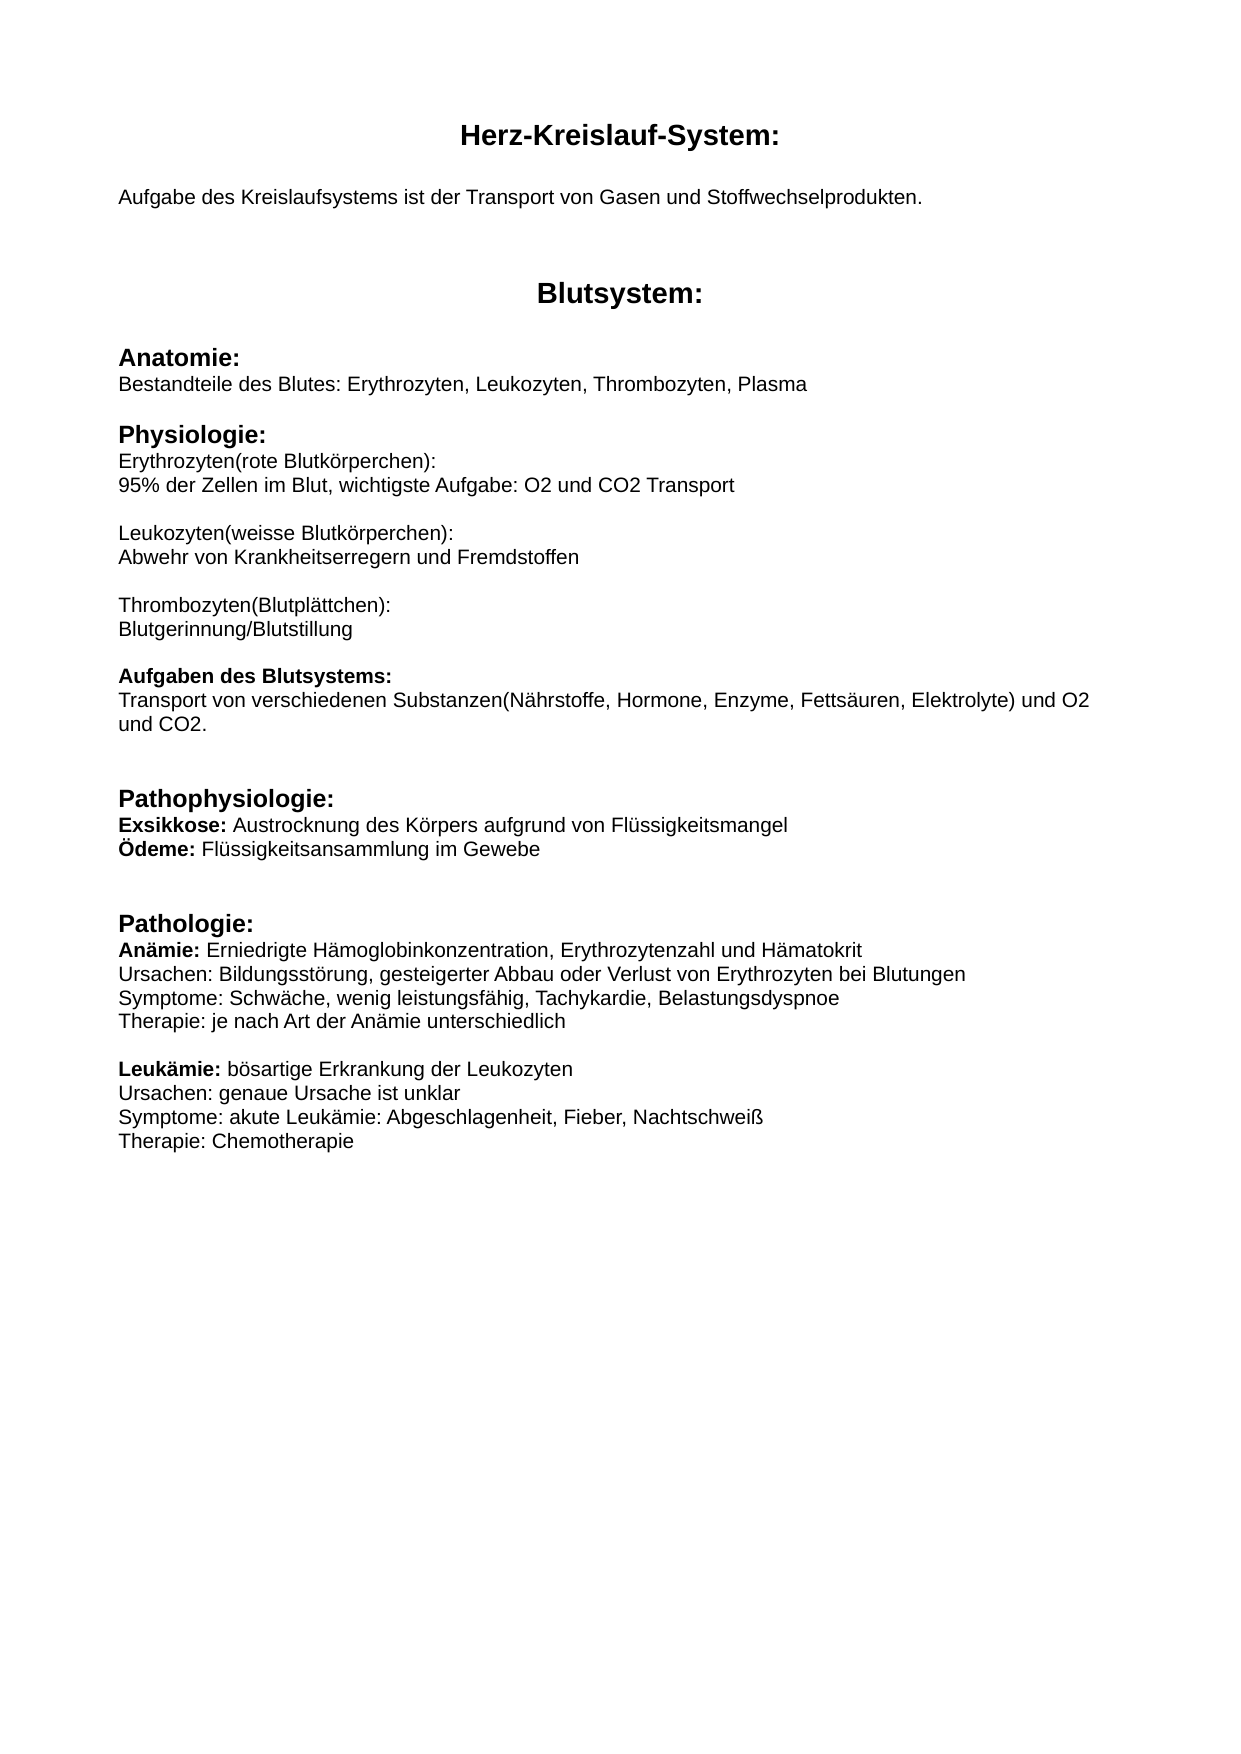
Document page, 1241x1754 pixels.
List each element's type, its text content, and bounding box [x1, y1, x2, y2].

text Therapie: Chemotherapie [118, 1129, 1122, 1153]
text 95% der Zellen im Blut, wichtigste Aufgabe: O2 und CO2 Transport [118, 473, 1122, 497]
text Herz-Kreislauf-System: [118, 118, 1122, 152]
text Ursachen: genaue Ursache ist unklar [118, 1081, 1122, 1105]
text Erythrozyten(rote Blutkörperchen): [118, 449, 1122, 473]
text Anatomie: [118, 343, 1122, 372]
text Symptome: Schwäche, wenig leistungsfähig, Tachykardie, Belastungsdyspnoe [118, 985, 1122, 1009]
text Transport von verschiedenen Substanzen(Nährstoffe, Hormone, Enzyme, Fettsäuren, Elektrolyte) und O2 und CO2. [118, 688, 1122, 736]
text Aufgaben des Blutsystems: [118, 664, 1122, 688]
text Thrombozyten(Blutplättchen): [118, 592, 1122, 616]
text Ursachen: Bildungsstörung, gesteigerter Abbau oder Verlust von Erythrozyten bei Blutungen [118, 961, 1122, 985]
text Pathophysiologie: [118, 784, 1122, 813]
text Exsikkose: Austrocknung des Körpers aufgrund von Flüssigkeitsmangel [118, 813, 1122, 837]
text Aufgabe des Kreislaufsystems ist der Transport von Gasen und Stoffwechselprodukten. [118, 185, 1122, 209]
text Bestandteile des Blutes: Erythrozyten, Leukozyten, Thrombozyten, Plasma [118, 372, 1122, 396]
text Physiologie: [118, 420, 1122, 449]
text Therapie: je nach Art der Anämie unterschiedlich [118, 1009, 1122, 1033]
text Ödeme: Flüssigkeitsansammlung im Gewebe [118, 837, 1122, 861]
text Symptome: akute Leukämie: Abgeschlagenheit, Fieber, Nachtschweiß [118, 1105, 1122, 1129]
text Blutsystem: [118, 276, 1122, 310]
text Leukozyten(weisse Blutkörperchen): [118, 521, 1122, 544]
text Abwehr von Krankheitserregern und Fremdstoffen [118, 544, 1122, 568]
text Anämie: Erniedrigte Hämoglobinkonzentration, Erythrozytenzahl und Hämatokrit [118, 937, 1122, 961]
text Blutgerinnung/Blutstillung [118, 616, 1122, 640]
text Leukämie: bösartige Erkrankung der Leukozyten [118, 1057, 1122, 1081]
text Pathologie: [118, 909, 1122, 937]
